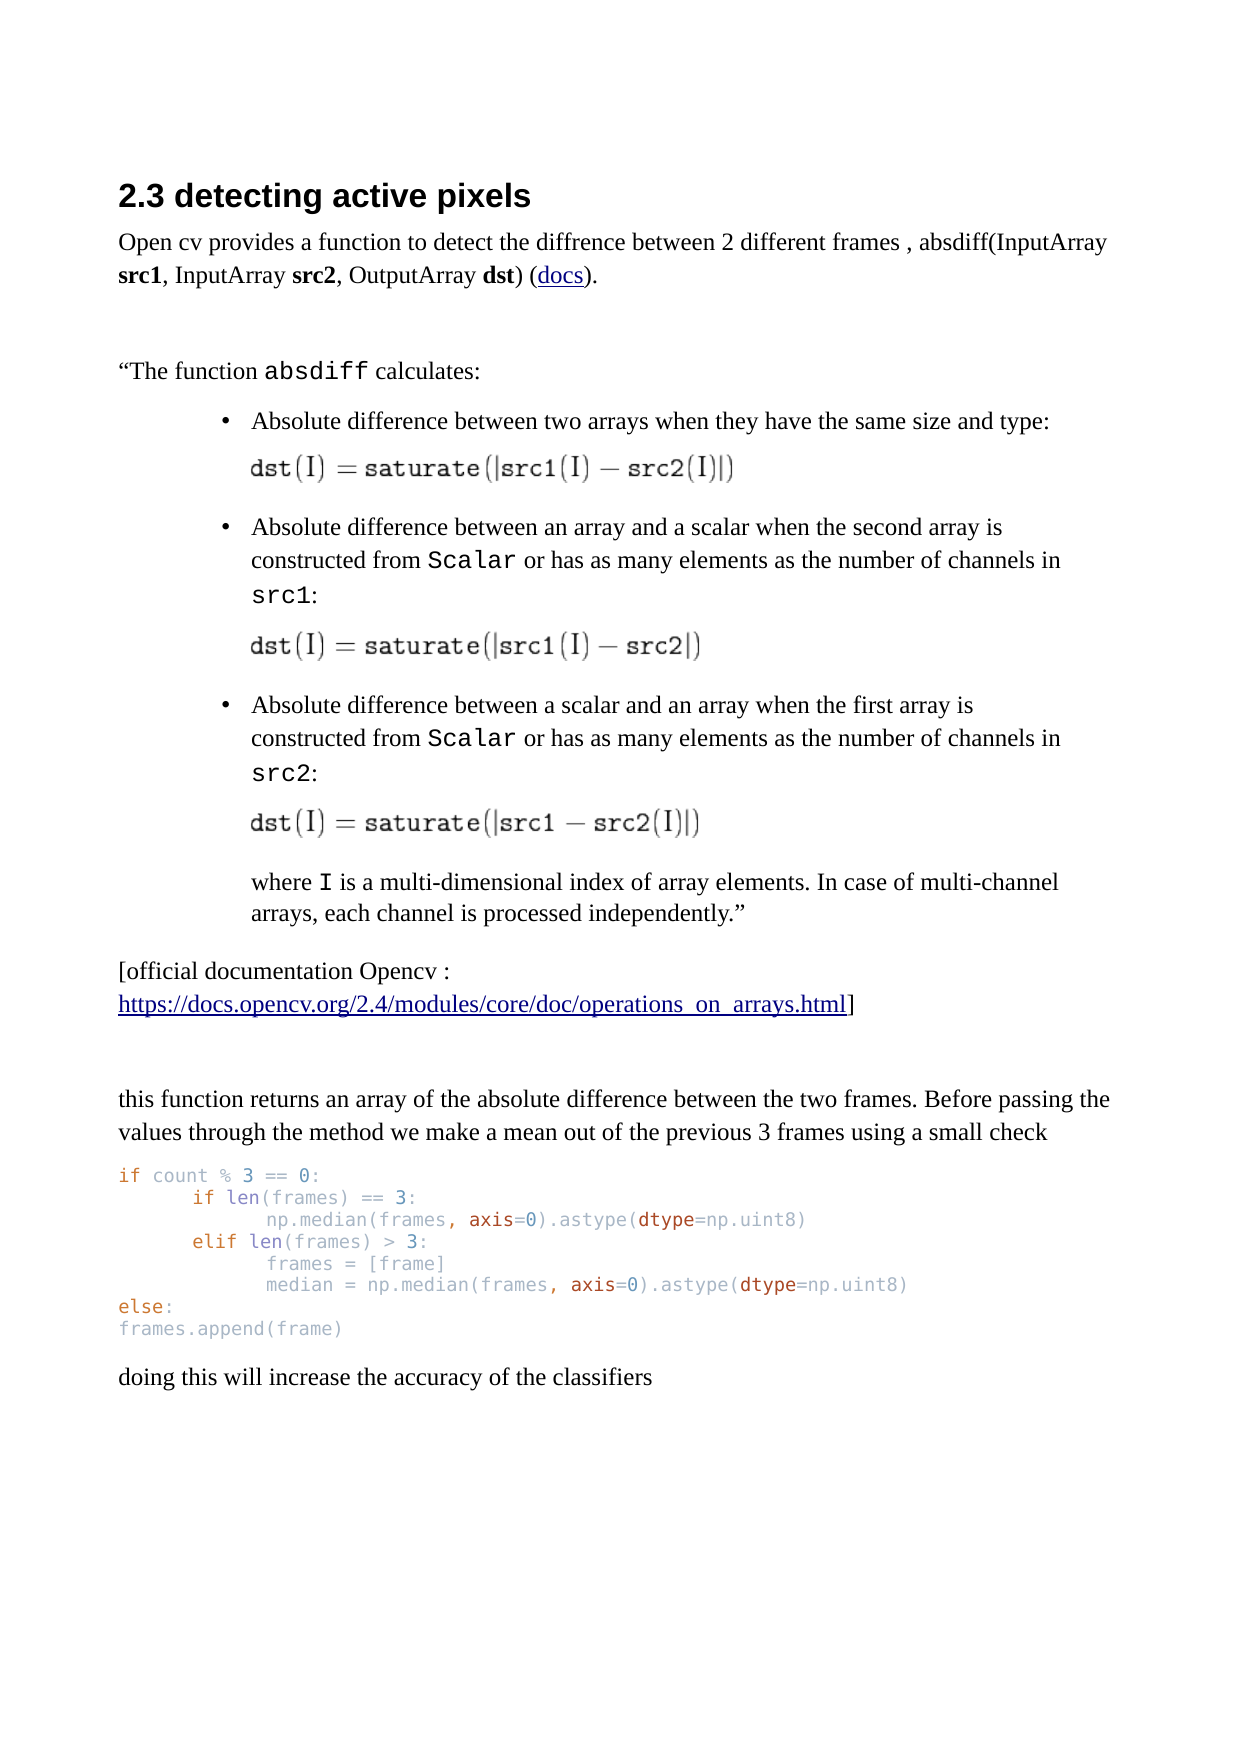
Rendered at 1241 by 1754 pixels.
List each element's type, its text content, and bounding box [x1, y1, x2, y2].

list Absolute difference between an array and a scalar when the second array is constructed from Scalar or has as many elements as the number of channels in src1: [221, 512, 1063, 611]
text median = np.median(frames, axis=0).astype(dtype=np.uint8) [118, 1274, 1122, 1296]
list Absolute difference between two arrays when they have the same size and type: [221, 406, 1063, 434]
text frames = [frame] [118, 1252, 1122, 1274]
text doing this will increase the accuracy of the classifiers [118, 1362, 1122, 1391]
picture [250, 630, 701, 661]
text if len(frames) == 3: [118, 1187, 1122, 1209]
text frames.append(frame) [118, 1318, 1122, 1340]
text [official documentation Opencv : https://docs.opencv.org/2.4/modules/core/doc/operations_on_arrays.html] [118, 956, 1122, 1018]
text elif len(frames) > 3: [118, 1231, 1122, 1252]
list Absolute difference between a scalar and an array when the first array is constructed from Scalar or has as many elements as the number of channels in src2: [221, 690, 1063, 789]
subtitle 2.3 detecting active pixels [118, 176, 1122, 215]
text if count % 3 == 0: [118, 1165, 1122, 1187]
text Open cv provides a function to detect the diffrence between 2 different frames , absdiff(InputArray src1, InputArray src2, OutputArray dst) (docs). [118, 227, 1122, 289]
picture [250, 453, 734, 483]
text “The function absdiff calculates: [118, 356, 1122, 387]
text this function returns an array of the absolute difference between the two frames. Before passing the values through the method we make a mean out of the previous 3 frames using a small check [118, 1084, 1122, 1146]
picture [250, 807, 700, 838]
text np.median(frames, axis=0).astype(dtype=np.uint8) [118, 1209, 1122, 1231]
text else: [118, 1296, 1122, 1318]
list where I is a multi-dimensional index of array elements. In case of multi-channel arrays, each channel is processed independently.” [221, 867, 1063, 927]
